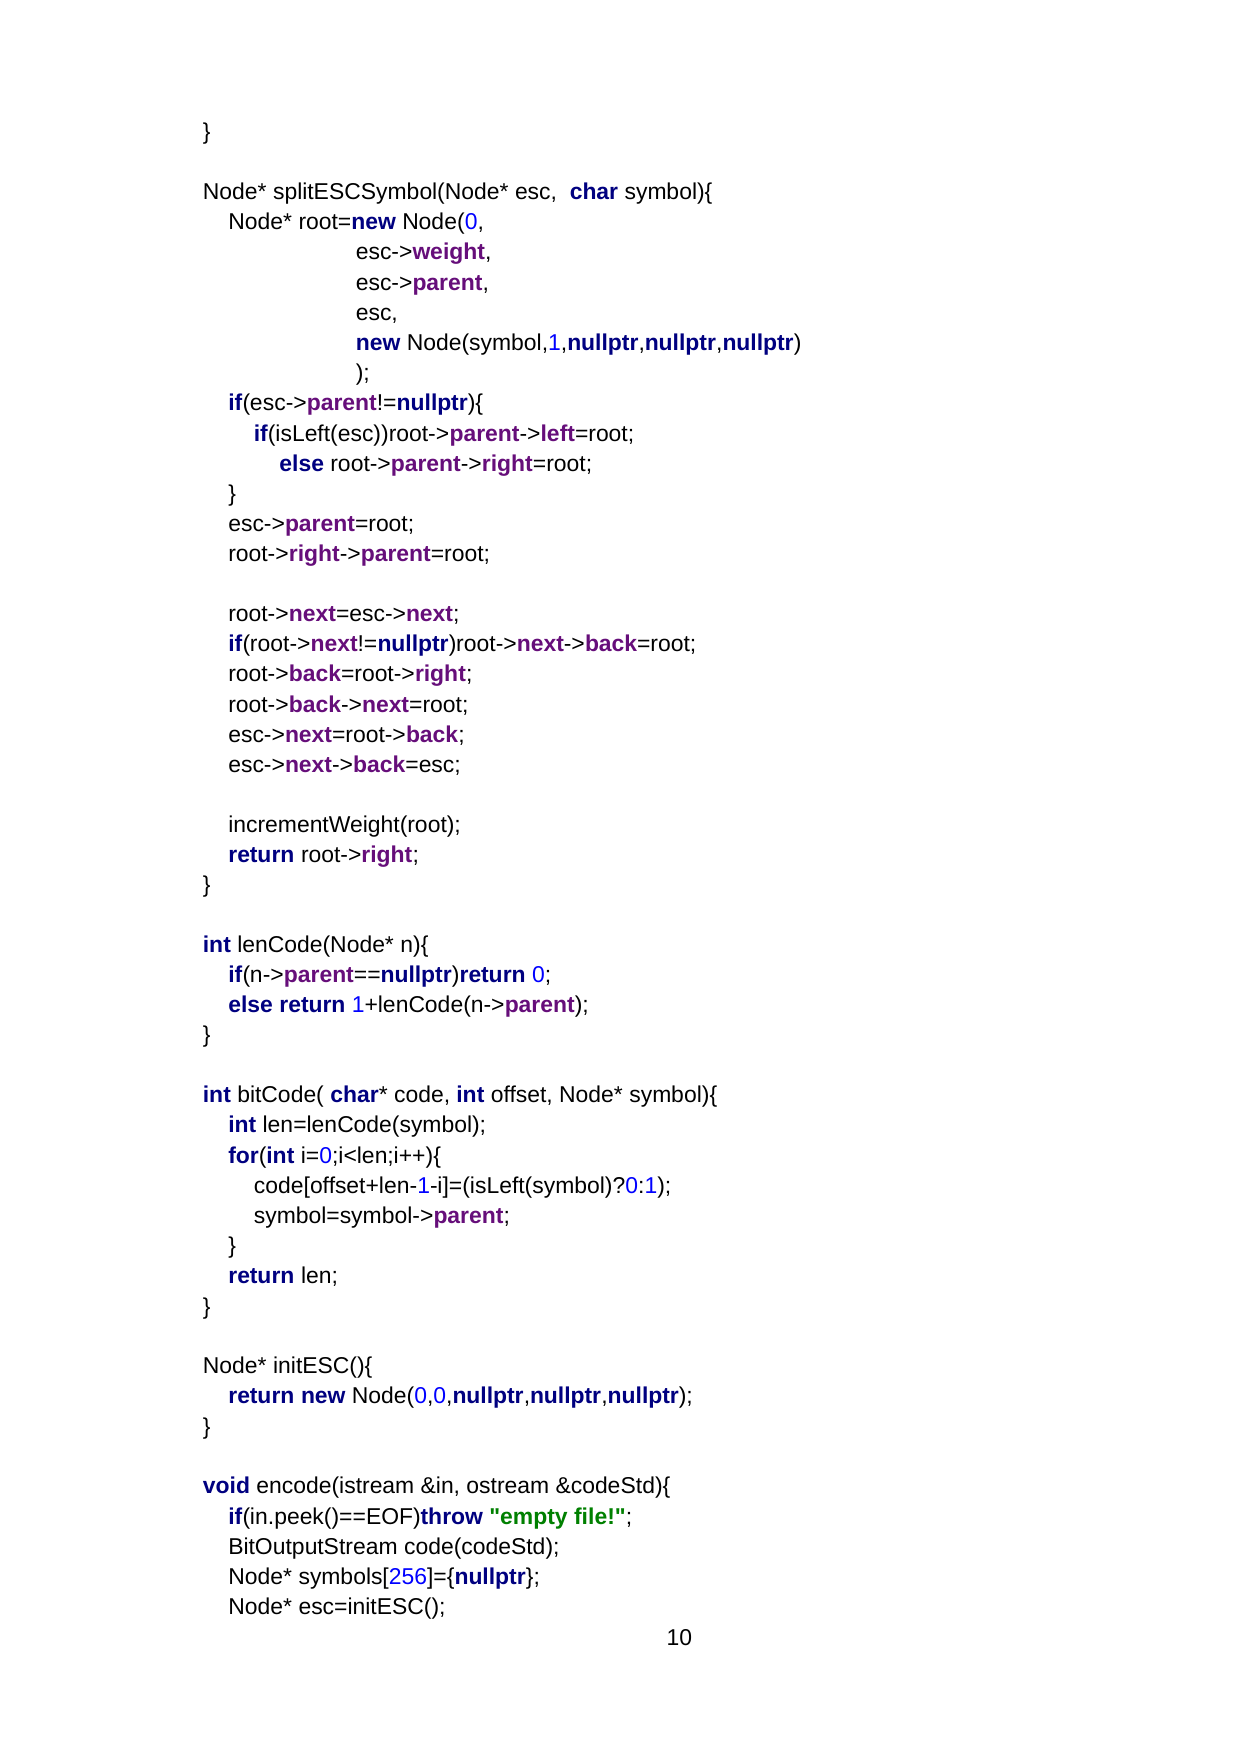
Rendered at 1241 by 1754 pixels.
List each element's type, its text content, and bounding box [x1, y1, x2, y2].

text Node* splitESCSymbol(Node* esc, char symbol){ [177, 178, 1181, 204]
text void encode(istream &in, ostream &codeStd){ [177, 1472, 1181, 1499]
text new Node(symbol,1,nullptr,nullptr,nullptr) [177, 329, 1181, 355]
text } [177, 1413, 1181, 1439]
text esc->parent=root; [177, 510, 1181, 536]
text } [177, 1293, 1181, 1319]
text esc->parent, [177, 268, 1181, 295]
text root->back=root->right; [177, 660, 1181, 687]
text } [177, 480, 1181, 506]
text if(n->parent==nullptr)return 0; [177, 961, 1181, 987]
text root->next=esc->next; [177, 600, 1181, 626]
text BitOutputStream code(codeStd); [177, 1533, 1181, 1559]
text Node* symbols[256]={nullptr}; [177, 1563, 1181, 1589]
text if(root->next!=nullptr)root->next->back=root; [177, 630, 1181, 657]
text esc->weight, [177, 238, 1181, 264]
text root->back->next=root; [177, 691, 1181, 717]
text } [177, 1021, 1181, 1048]
text symbol=symbol->parent; [177, 1202, 1181, 1228]
text Node* esc=initESC(); [177, 1593, 1181, 1619]
text int lenCode(Node* n){ [177, 931, 1181, 957]
text esc->next->back=esc; [177, 751, 1181, 777]
text } [177, 118, 1181, 144]
text return new Node(0,0,nullptr,nullptr,nullptr); [177, 1382, 1181, 1409]
text int bitCode( char* code, int offset, Node* symbol){ [177, 1081, 1181, 1107]
text esc, [177, 299, 1181, 325]
text for(int i=0;i<len;i++){ [177, 1142, 1181, 1168]
text else root->parent->right=root; [177, 450, 1181, 476]
text if(in.peek()==EOF)throw "empty file!"; [177, 1503, 1181, 1529]
text if(esc->parent!=nullptr){ [177, 389, 1181, 416]
text return root->right; [177, 841, 1181, 867]
text ); [177, 359, 1181, 385]
text Node* initESC(){ [177, 1352, 1181, 1379]
text } [177, 871, 1181, 897]
text Node* root=new Node(0, [177, 208, 1181, 234]
text if(isLeft(esc))root->parent->left=root; [177, 419, 1181, 446]
text incrementWeight(root); [177, 811, 1181, 837]
text code[offset+len-1-i]=(isLeft(symbol)?0:1); [177, 1172, 1181, 1198]
text esc->next=root->back; [177, 721, 1181, 747]
text return len; [177, 1262, 1181, 1289]
text int len=lenCode(symbol); [177, 1111, 1181, 1138]
text else return 1+lenCode(n->parent); [177, 991, 1181, 1018]
text root->right->parent=root; [177, 540, 1181, 567]
text } [177, 1232, 1181, 1258]
